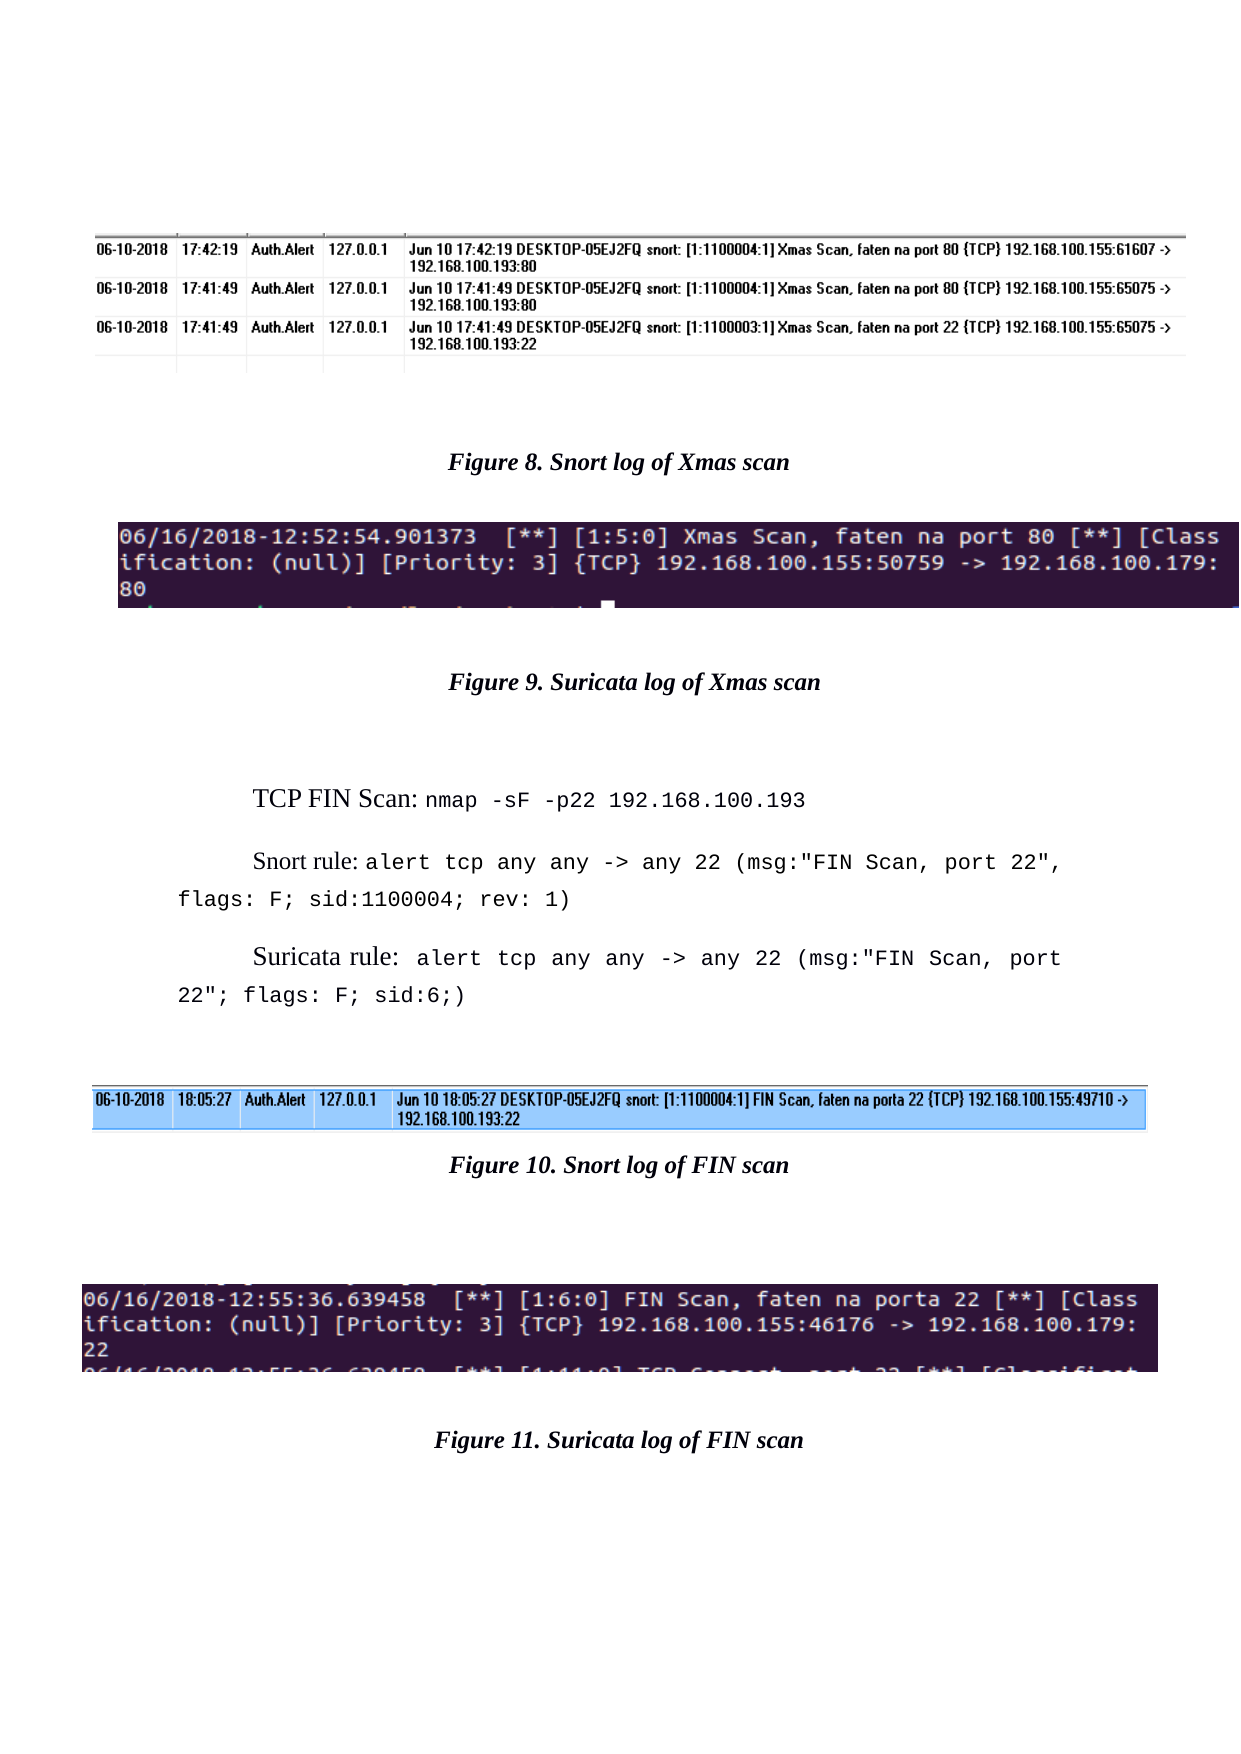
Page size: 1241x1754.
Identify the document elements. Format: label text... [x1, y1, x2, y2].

picture [94, 1085, 1147, 1133]
text Suricata rule: alert tcp any any -> any 22 (msg:"FIN Scan, port 22"; flags: F; sid:6;) [177, 940, 1063, 1009]
text Figure 11. Suricata log of FIN scan [177, 1425, 1063, 1454]
text Figure 10. Snort log of FIN scan [177, 1133, 1063, 1179]
picture [118, 522, 1238, 608]
text Figure 8. Snort log of Xmas scan [177, 447, 1063, 476]
picture [82, 1284, 1157, 1372]
text TCP FIN Scan: nmap -sF -p22 192.168.100.193 [177, 783, 1063, 814]
text Snort rule: alert tcp any any -> any 22 (msg:"FIN Scan, port 22", flags: F; sid:1100004; rev: 1) [177, 846, 1063, 913]
picture [97, 233, 1184, 373]
text Figure 9. Suricata log of Xmas scan [177, 667, 1063, 696]
